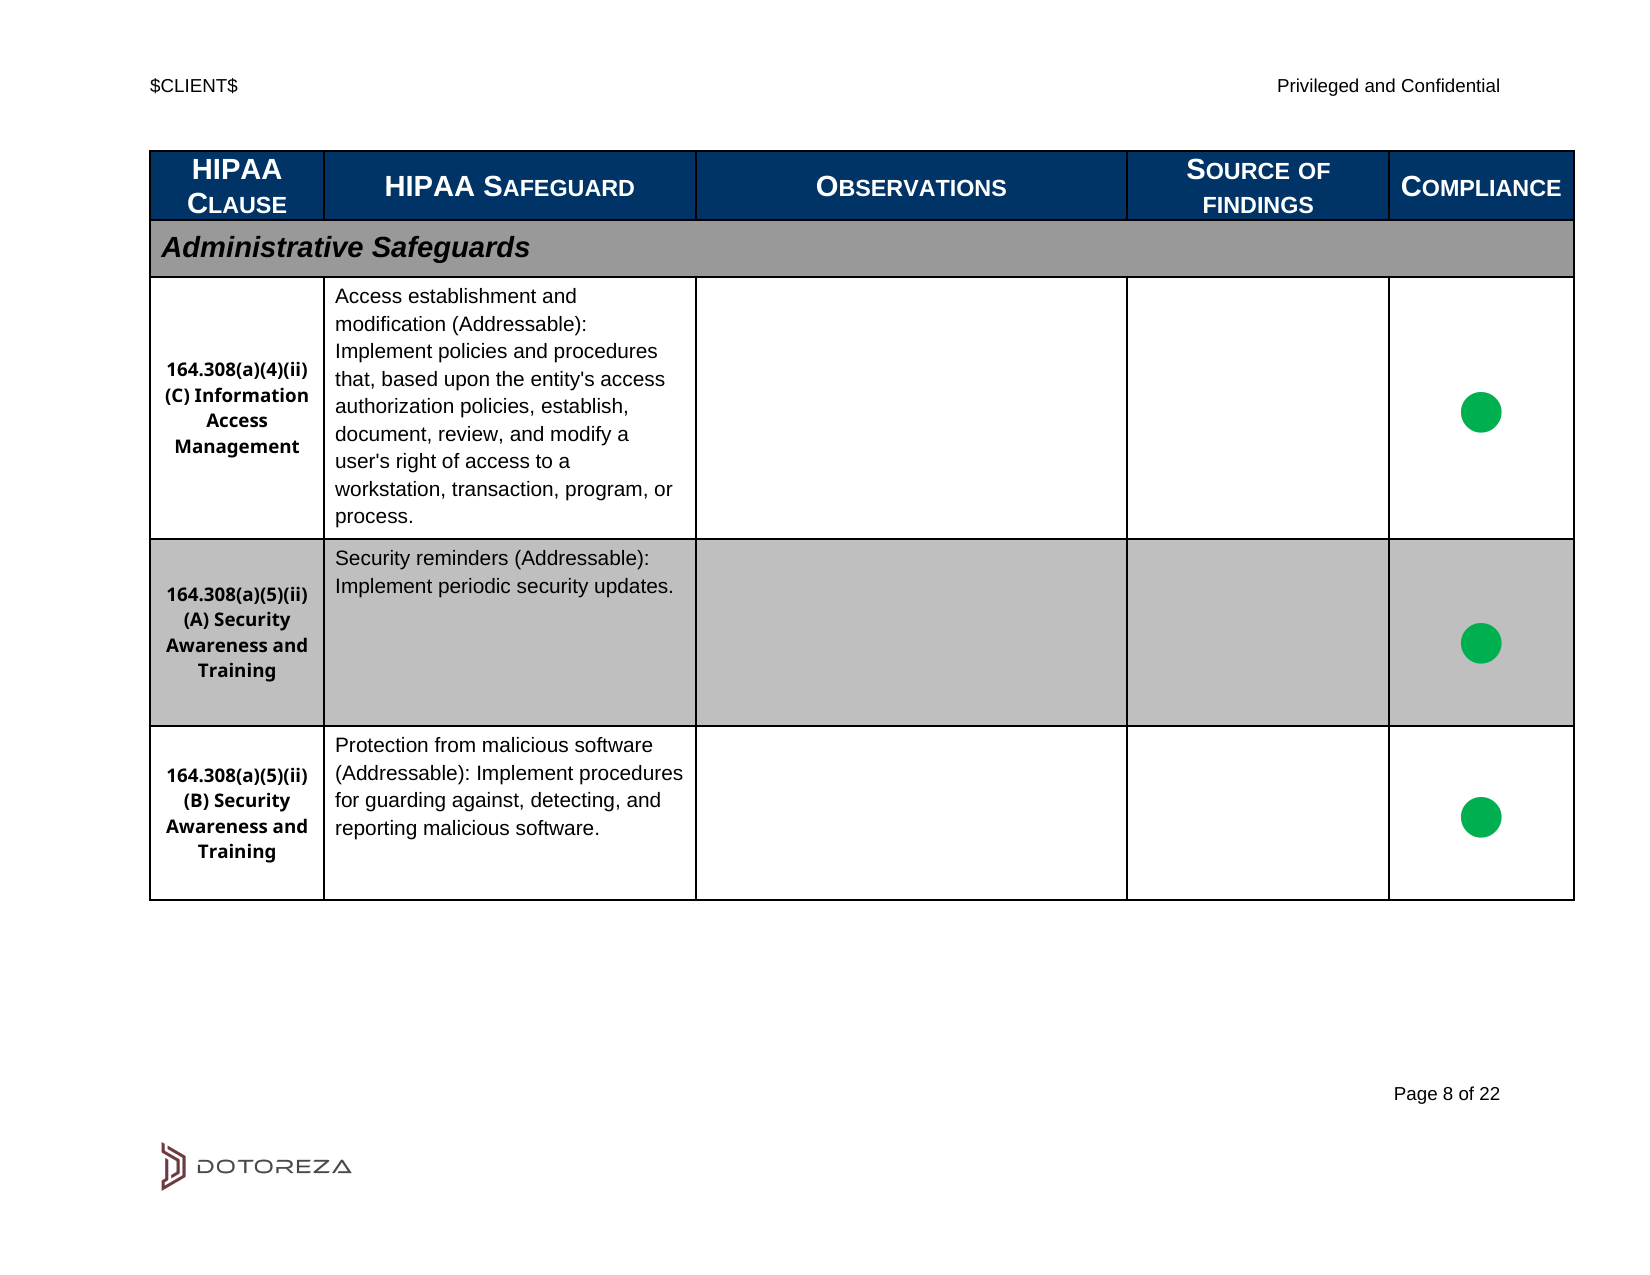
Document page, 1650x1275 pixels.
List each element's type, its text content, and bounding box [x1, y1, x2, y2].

table_cell [1128, 278, 1388, 538]
table_cell [697, 540, 1126, 725]
table_header Compliance [1390, 152, 1573, 219]
table_cell • [1390, 540, 1573, 725]
table_cell 164.308(a)(5)(ii) (B) Security Awareness and Training [151, 727, 323, 899]
table_cell 164.308(a)(5)(ii) (A) Security Awareness and Training [151, 540, 323, 725]
table_cell [1128, 727, 1388, 899]
table_cell [697, 727, 1126, 899]
table_cell Administrative Safeguards [151, 221, 1573, 276]
table_cell [1128, 540, 1388, 725]
table_cell 164.308(a)(4)(ii) (C) Information Access Management [151, 278, 323, 538]
table_cell Protection from malicious software (Addressable): Implement procedures for guarding against, detecting, and reporting malicious software. [325, 727, 695, 899]
table_header HIPAA Safeguard [325, 152, 695, 219]
table_header HIPAA Clause [151, 152, 323, 219]
table_header Source of findings [1128, 152, 1388, 219]
table_cell [697, 278, 1126, 538]
table_cell Access establishment and modification (Addressable): Implement policies and procedures that, based upon the entity's access authorization policies, establish, document, review, and modify a user's right of access to a workstation, transaction, program, or process. [325, 278, 695, 538]
table_cell • [1390, 727, 1573, 899]
table_cell • [1390, 278, 1573, 538]
table_header Observations [697, 152, 1126, 219]
table_cell Security reminders (Addressable): Implement periodic security updates. [325, 540, 695, 725]
